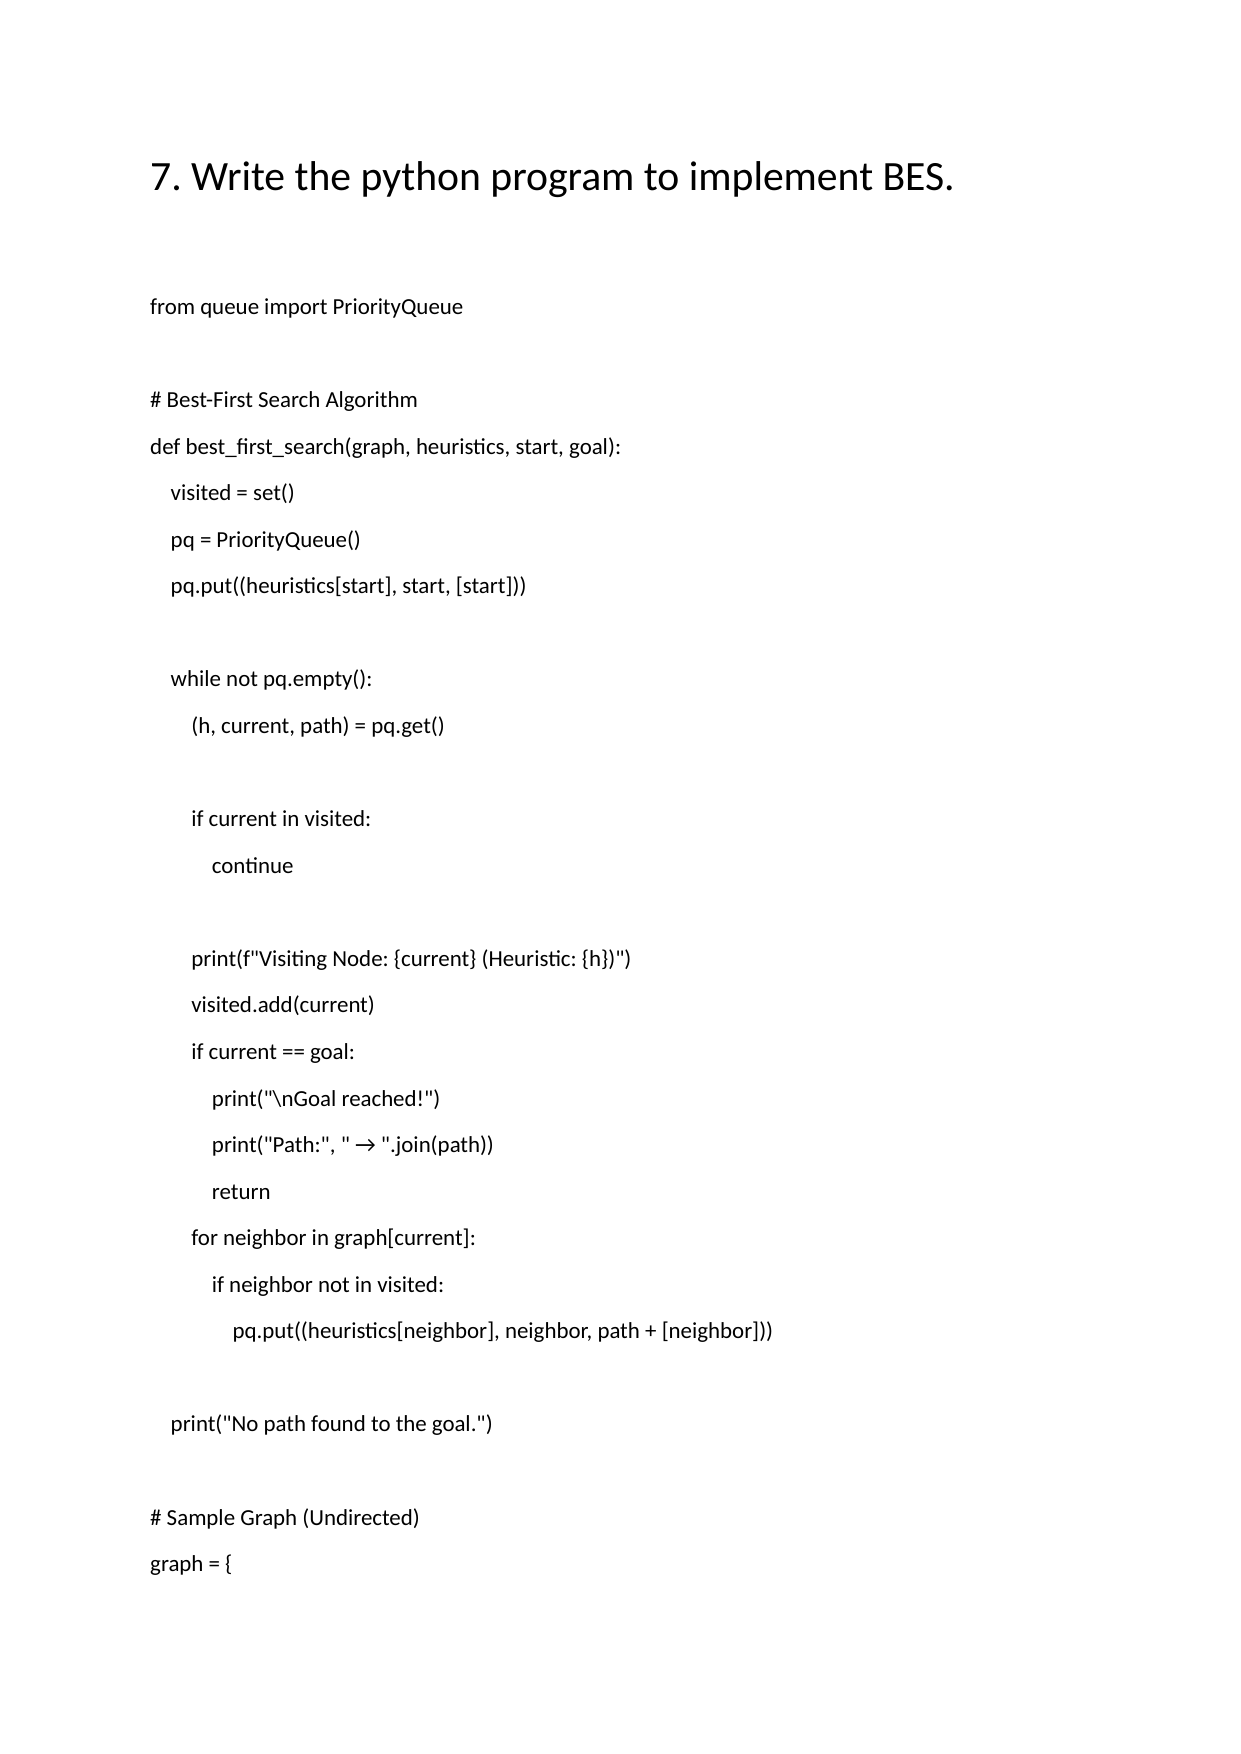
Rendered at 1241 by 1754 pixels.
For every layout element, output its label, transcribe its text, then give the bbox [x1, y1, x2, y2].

text graph = { [150, 1549, 1090, 1577]
text visited = set() [150, 478, 1090, 506]
text print("\nGoal reached!") [150, 1084, 1090, 1112]
text 7. Write the python program to implement BES. [150, 150, 1090, 201]
text continue [150, 851, 1090, 879]
text visited.add(current) [150, 991, 1090, 1018]
text if neighbor not in visited: [150, 1270, 1090, 1298]
text if current == goal: [150, 1037, 1090, 1065]
text if current in visited: [150, 804, 1090, 832]
text # Sample Graph (Undirected) [150, 1503, 1090, 1531]
text # Best-First Search Algorithm [150, 385, 1090, 413]
text for neighbor in graph[current]: [150, 1223, 1090, 1251]
text pq.put((heuristics[start], start, [start])) [150, 571, 1090, 599]
text print(f"Visiting Node: {current} (Heuristic: {h})") [150, 944, 1090, 972]
text def best_first_search(graph, heuristics, start, goal): [150, 432, 1090, 460]
text while not pq.empty(): [150, 664, 1090, 693]
text pq = PriorityQueue() [150, 525, 1090, 553]
text print("Path:", " → ".join(path)) [150, 1130, 1090, 1158]
text pq.put((heuristics[neighbor], neighbor, path + [neighbor])) [150, 1316, 1090, 1344]
text return [150, 1177, 1090, 1205]
text (h, current, path) = pq.get() [150, 711, 1090, 739]
text print("No path found to the goal.") [150, 1409, 1090, 1438]
text from queue import PriorityQueue [150, 292, 1090, 320]
